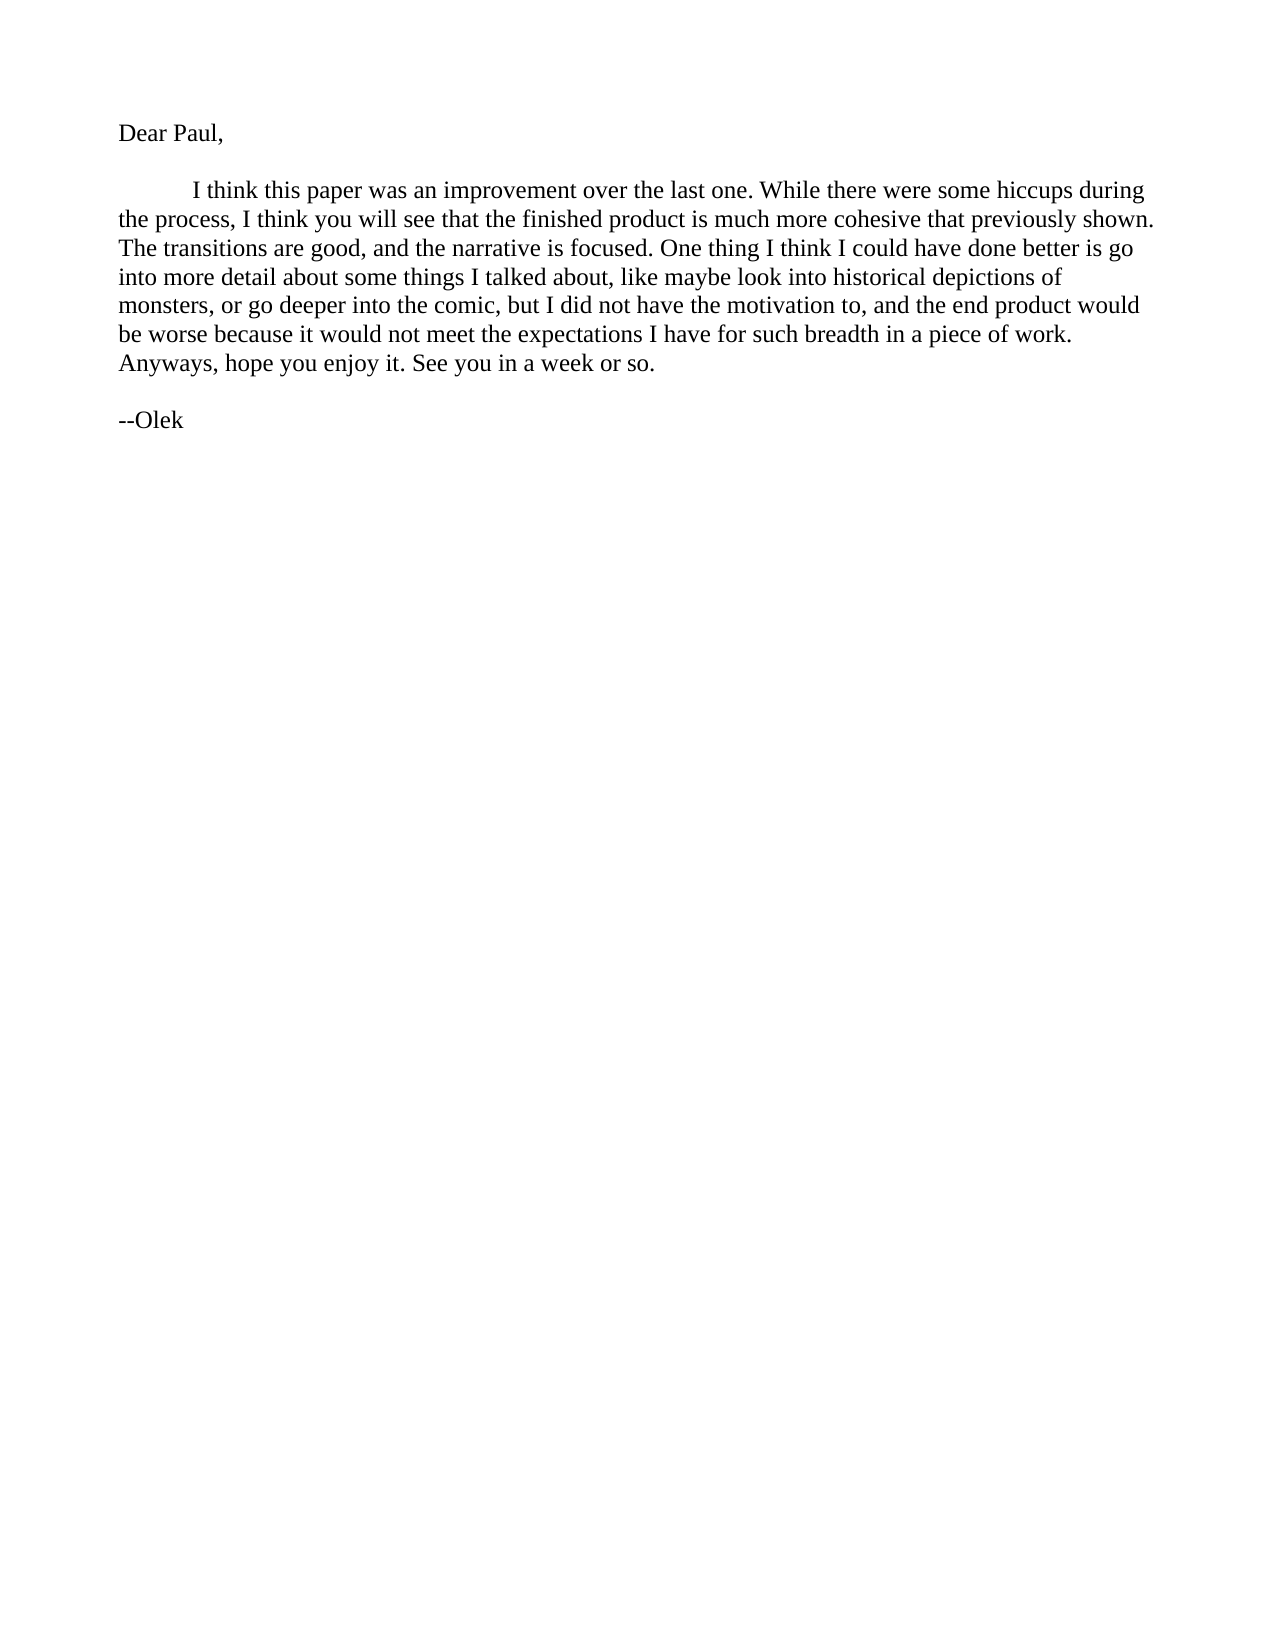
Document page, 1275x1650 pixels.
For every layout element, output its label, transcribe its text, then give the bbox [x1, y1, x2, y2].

text Dear Paul, [118, 118, 1157, 147]
text I think this paper was an improvement over the last one. While there were some hiccups during the process, I think you will see that the finished product is much more cohesive that previously shown. The transitions are good, and the narrative is focused. One thing I think I could have done better is go into more detail about some things I talked about, like maybe look into historical depictions of monsters, or go deeper into the comic, but I did not have the motivation to, and the end product would be worse because it would not meet the expectations I have for such breadth in a piece of work. Anyways, hope you enjoy it. See you in a week or so. [118, 176, 1157, 377]
text --Olek [118, 406, 1157, 434]
